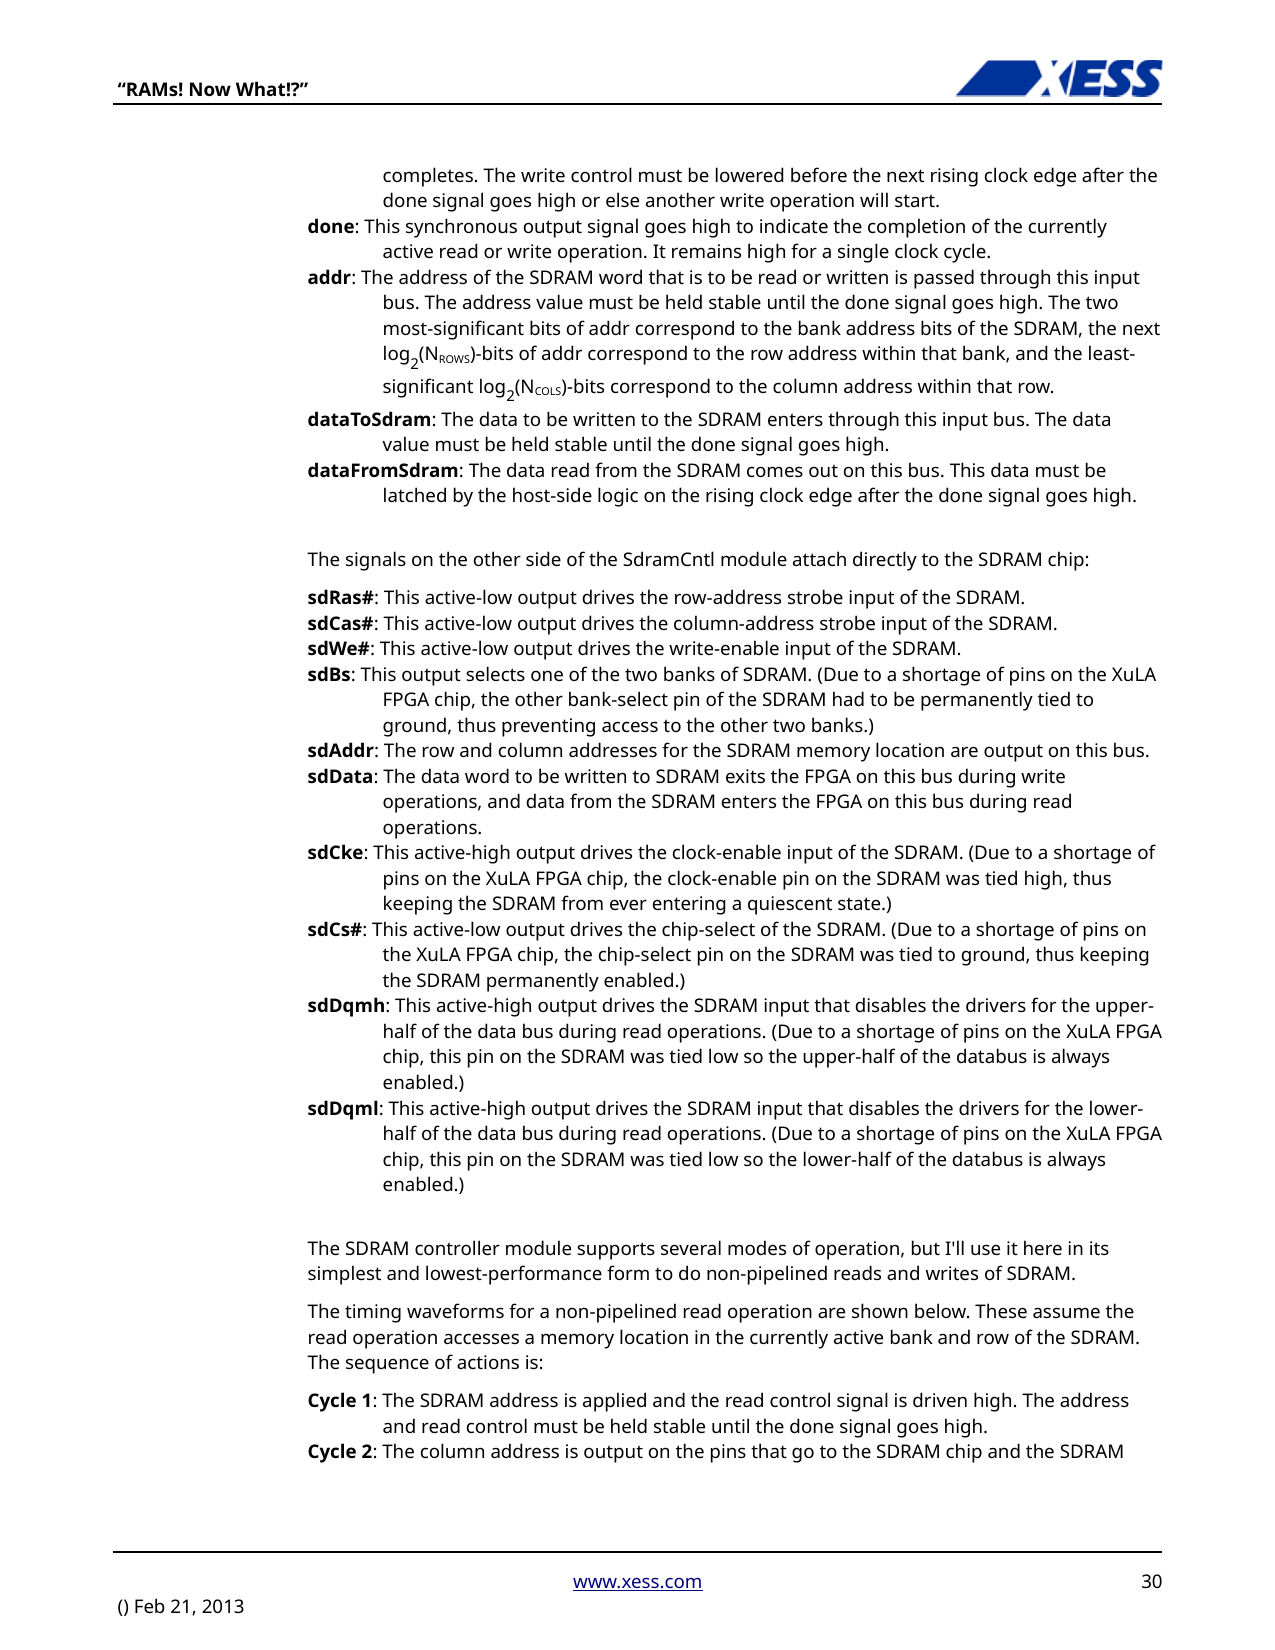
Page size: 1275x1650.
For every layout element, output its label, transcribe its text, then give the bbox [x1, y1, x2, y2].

text sdBs: This output selects one of the two banks of SDRAM. (Due to a shortage of pins on the XuLA FPGA chip, the other bank-select pin of the SDRAM had to be permanently tied to ground, thus preventing access to the other two banks.) [307, 661, 1162, 737]
text dataToSdram: The data to be written to the SDRAM enters through this input bus. The data value must be held stable until the done signal goes high. [307, 406, 1162, 457]
text sdCs#: This active-low output drives the chip-select of the SDRAM. (Due to a shortage of pins on the XuLA FPGA chip, the chip-select pin on the SDRAM was tied to ground, thus keeping the SDRAM permanently enabled.) [307, 916, 1162, 993]
text The SDRAM controller module supports several modes of operation, but I'll use it here in its simplest and lowest-performance form to do non-pipelined reads and writes of SDRAM. [307, 1235, 1162, 1286]
text sdCas#: This active-low output drives the column-address strobe input of the SDRAM. [307, 610, 1162, 635]
text dataFromSdram: The data read from the SDRAM comes out on this bus. This data must be latched by the host-side logic on the rising clock edge after the done signal goes high. [307, 457, 1162, 508]
text addr: The address of the SDRAM word that is to be read or written is passed through this input bus. The address value must be held stable until the done signal goes high. The two most-significant bits of addr correspond to the bank address bits of the SDRAM, the next log2(NROWS)-bits of addr correspond to the row address within that bank, and the least-significant log2(NCOLS)-bits correspond to the column address within that row. [307, 264, 1162, 406]
text Cycle 2: The column address is output on the pins that go to the SDRAM chip and the SDRAM [307, 1438, 1162, 1464]
text sdWe#: This active-low output drives the write-enable input of the SDRAM. [307, 635, 1162, 661]
text Cycle 1: The SDRAM address is applied and the read control signal is driven high. The address and read control must be held stable until the done signal goes high. [307, 1387, 1162, 1438]
text The signals on the other side of the SdramCntl module attach directly to the SDRAM chip: [307, 546, 1162, 572]
text sdDqml: This active-high output drives the SDRAM input that disables the drivers for the lower-half of the data bus during read operations. (Due to a shortage of pins on the XuLA FPGA chip, this pin on the SDRAM was tied low so the lower-half of the databus is always enabled.) [307, 1095, 1162, 1197]
text done: This synchronous output signal goes high to indicate the completion of the currently active read or write operation. It remains high for a single clock cycle. [307, 213, 1162, 264]
text completes. The write control must be lowered before the next rising clock edge after the done signal goes high or else another write operation will start. [307, 162, 1162, 213]
text sdData: The data word to be written to SDRAM exits the FPGA on this bus during write operations, and data from the SDRAM enters the FPGA on this bus during read operations. [307, 763, 1162, 839]
text sdAddr: The row and column addresses for the SDRAM memory location are output on this bus. [307, 737, 1162, 763]
text sdRas#: This active-low output drives the row-address strobe input of the SDRAM. [307, 584, 1162, 610]
text sdCke: This active-high output drives the clock-enable input of the SDRAM. (Due to a shortage of pins on the XuLA FPGA chip, the clock-enable pin on the SDRAM was tied high, thus keeping the SDRAM from ever entering a quiescent state.) [307, 839, 1162, 916]
picture [955, 60, 1163, 97]
text sdDqmh: This active-high output drives the SDRAM input that disables the drivers for the upper-half of the data bus during read operations. (Due to a shortage of pins on the XuLA FPGA chip, this pin on the SDRAM was tied low so the upper-half of the databus is always enabled.) [307, 993, 1162, 1095]
text The timing waveforms for a non-pipelined read operation are shown below. These assume the read operation accesses a memory location in the currently active bank and row of the SDRAM. The sequence of actions is: [307, 1298, 1162, 1375]
